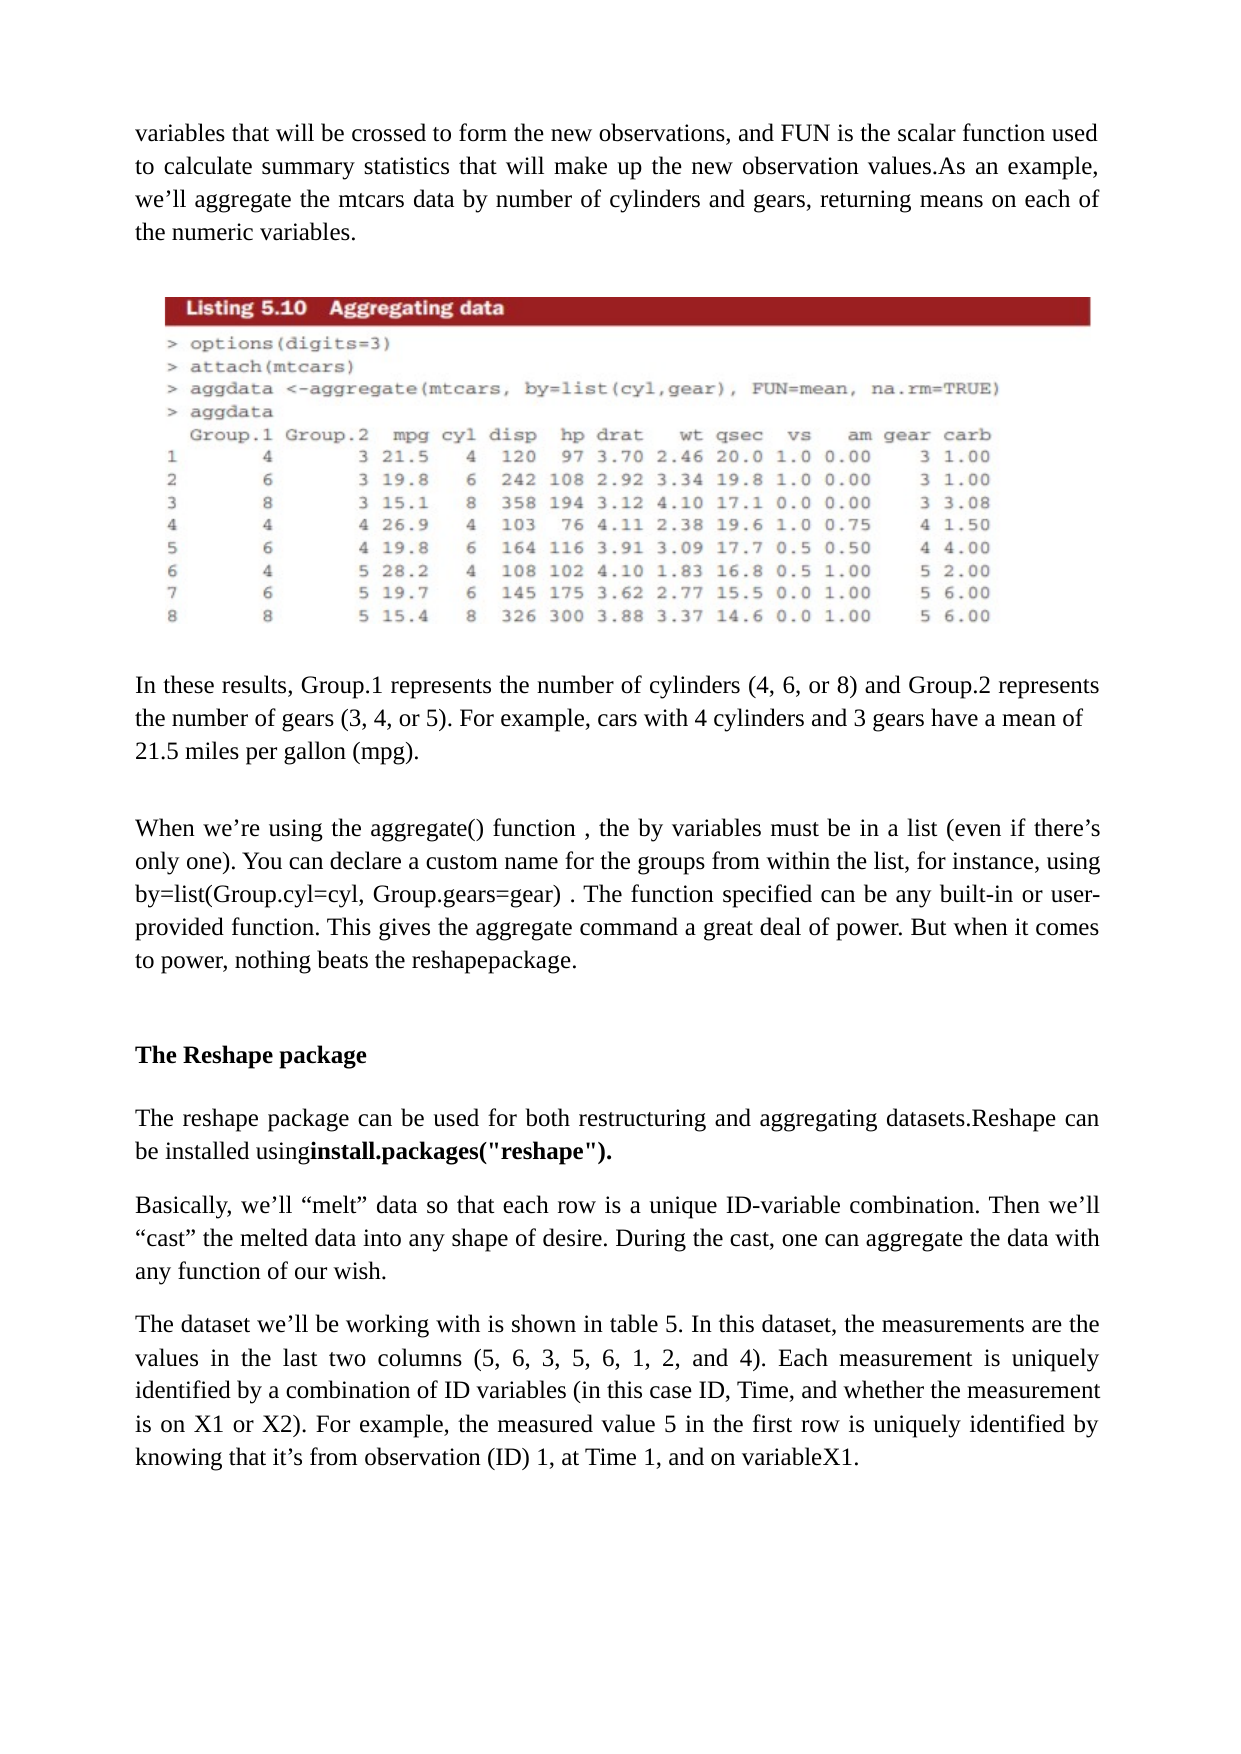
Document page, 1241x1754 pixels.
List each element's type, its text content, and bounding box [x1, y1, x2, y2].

text The reshape package can be used for both restructuring and aggregating datasets.Reshape can be installed usinginstall.packages("reshape"). [135, 1103, 1101, 1165]
picture [164, 297, 1092, 624]
text Basically, we’ll “melt” data so that each row is a unique ID-variable combination. Then we’ll “cast” the melted data into any shape of desire. During the cast, one can aggregate the data with any function of our wish. [135, 1190, 1101, 1284]
subtitle The Reshape package [135, 1040, 1122, 1069]
text 21.5 miles per gallon (mpg). [135, 736, 1122, 765]
text The dataset we’ll be working with is shown in table 5. In this dataset, the measurements are the values in the last two columns (5, 6, 3, 5, 6, 1, 2, and 4). Each measurement is uniquely identified by a combination of ID variables (in this case ID, Time, and whether the measurement is on X1 or X2). For example, the measured value 5 in the first row is uniquely identified by knowing that it’s from observation (ID) 1, at Time 1, and on variableX1. [135, 1309, 1101, 1470]
text In these results, Group.1 represents the number of cylinders (4, 6, or 8) and Group.2 represents the number of gears (3, 4, or 5). For example, cars with 4 cylinders and 3 gears have a mean of [135, 670, 1101, 732]
text variables that will be crossed to form the new observations, and FUN is the scalar function used to calculate summary statistics that will make up the new observation values.As an example, we’ll aggregate the mtcars data by number of cylinders and gears, returning means on each of the numeric variables. [135, 118, 1100, 246]
text When we’re using the aggregate() function , the by variables must be in a list (even if there’s only one). You can declare a custom name for the groups from within the list, for instance, using by=list(Group.cyl=cyl, Group.gears=gear) . The function specified can be any built-in or user- provided function. This gives the aggregate command a great deal of power. But when it comes to power, nothing beats the reshapepackage. [135, 813, 1101, 974]
